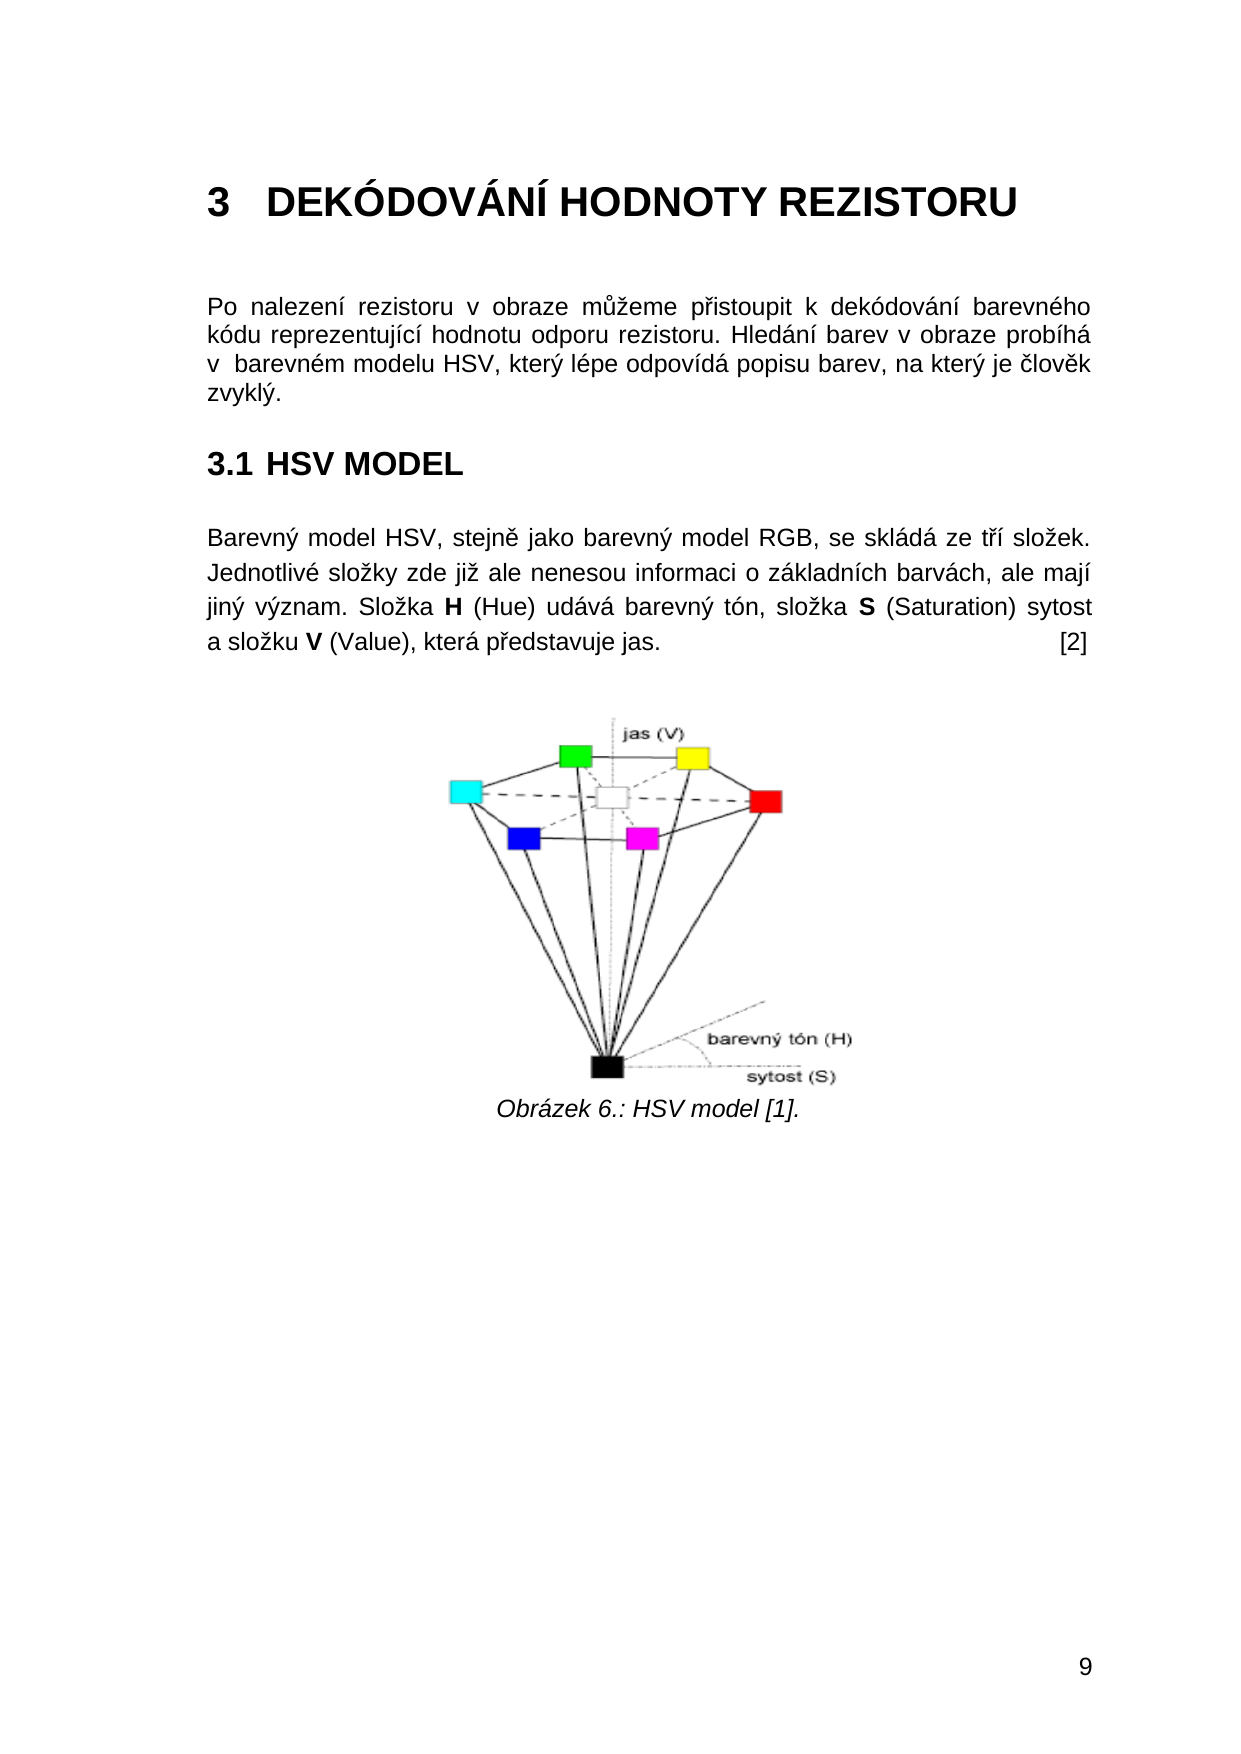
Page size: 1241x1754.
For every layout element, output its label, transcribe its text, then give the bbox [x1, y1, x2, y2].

picture [441, 708, 858, 1094]
subtitle Dekódování hodnoty rezistoru [207, 177, 1092, 225]
text Obrázek 6.: HSV model [1]. [441, 1094, 858, 1123]
subtitle HSV MODEL [207, 444, 1092, 483]
text Barevný model HSV, stejně jako barevný model RGB, se skládá ze tří složek. Jednotlivé složky zde již ale nenesou informaci o základních barvách, ale mají jiný význam. Složka H (Hue) udává barevný tón, složka S (Saturation) sytost a složku V (Value), která představuje jas. [2] [207, 523, 1092, 656]
text Po nalezení rezistoru v obraze můžeme přistoupit k dekódování barevného kódu reprezentující hodnotu odporu rezistoru. Hledání barev v obraze probíhá v barevném modelu HSV, který lépe odpovídá popisu barev, na který je člověk zvyklý. [207, 292, 1092, 407]
